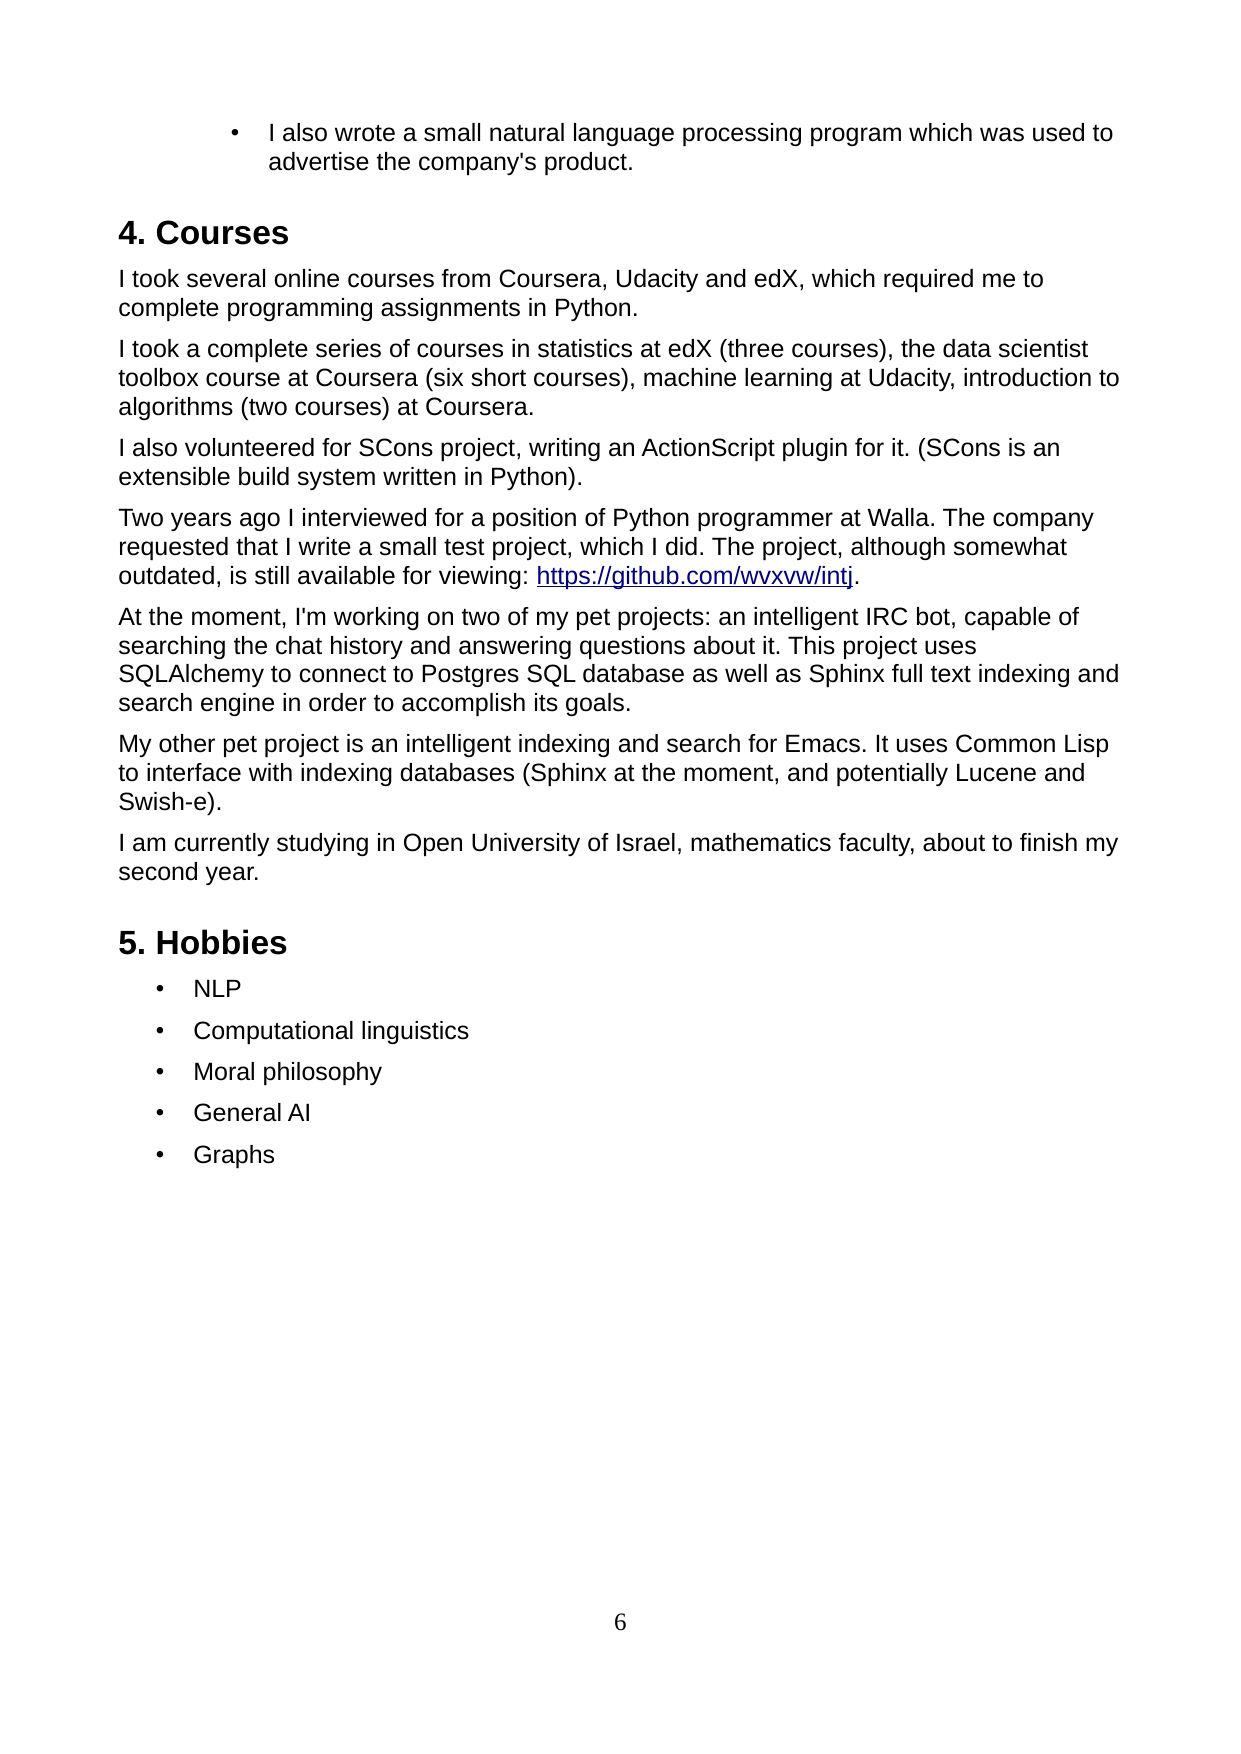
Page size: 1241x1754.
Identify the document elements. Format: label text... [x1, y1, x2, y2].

text My other pet project is an intelligent indexing and search for Emacs. It uses Common Lisp to interface with indexing databases (Sphinx at the moment, and potentially Lucene and Swish-e). [118, 729, 1122, 816]
text At the moment, I'm working on two of my pet projects: an intelligent IRC bot, capable of searching the chat history and answering questions about it. This project uses SQLAlchemy to connect to Postgres SQL database as well as Sphinx full text indexing and search engine in order to accomplish its goals. [118, 602, 1122, 717]
list General AI [156, 1098, 1122, 1127]
subtitle Courses [118, 213, 1122, 252]
list Computational linguistics [156, 1016, 1122, 1044]
text I also volunteered for SCons project, writing an ActionScript plugin for it. (SCons is an extensible build system written in Python). [118, 433, 1122, 491]
text I took a complete series of courses in statistics at edX (three courses), the data scientist toolbox course at Coursera (six short courses), machine learning at Udacity, introduction to algorithms (two courses) at Coursera. [118, 334, 1122, 421]
text I took several online courses from Coursera, Udacity and edX, which required me to complete programming assignments in Python. [118, 264, 1122, 322]
list NLP [156, 974, 1122, 1003]
text Two years ago I interviewed for a position of Python programmer at Walla. The company requested that I write a small test project, which I did. The project, although somewhat outdated, is still available for viewing: https://github.com/wvxvw/intj. [118, 503, 1122, 589]
list Moral philosophy [156, 1057, 1122, 1086]
list I also wrote a small natural language processing program which was used to advertise the company's product. [231, 118, 1122, 176]
list Graphs [156, 1140, 1122, 1168]
text I am currently studying in Open University of Israel, mathematics faculty, about to finish my second year. [118, 828, 1122, 886]
subtitle Hobbies [118, 923, 1122, 962]
